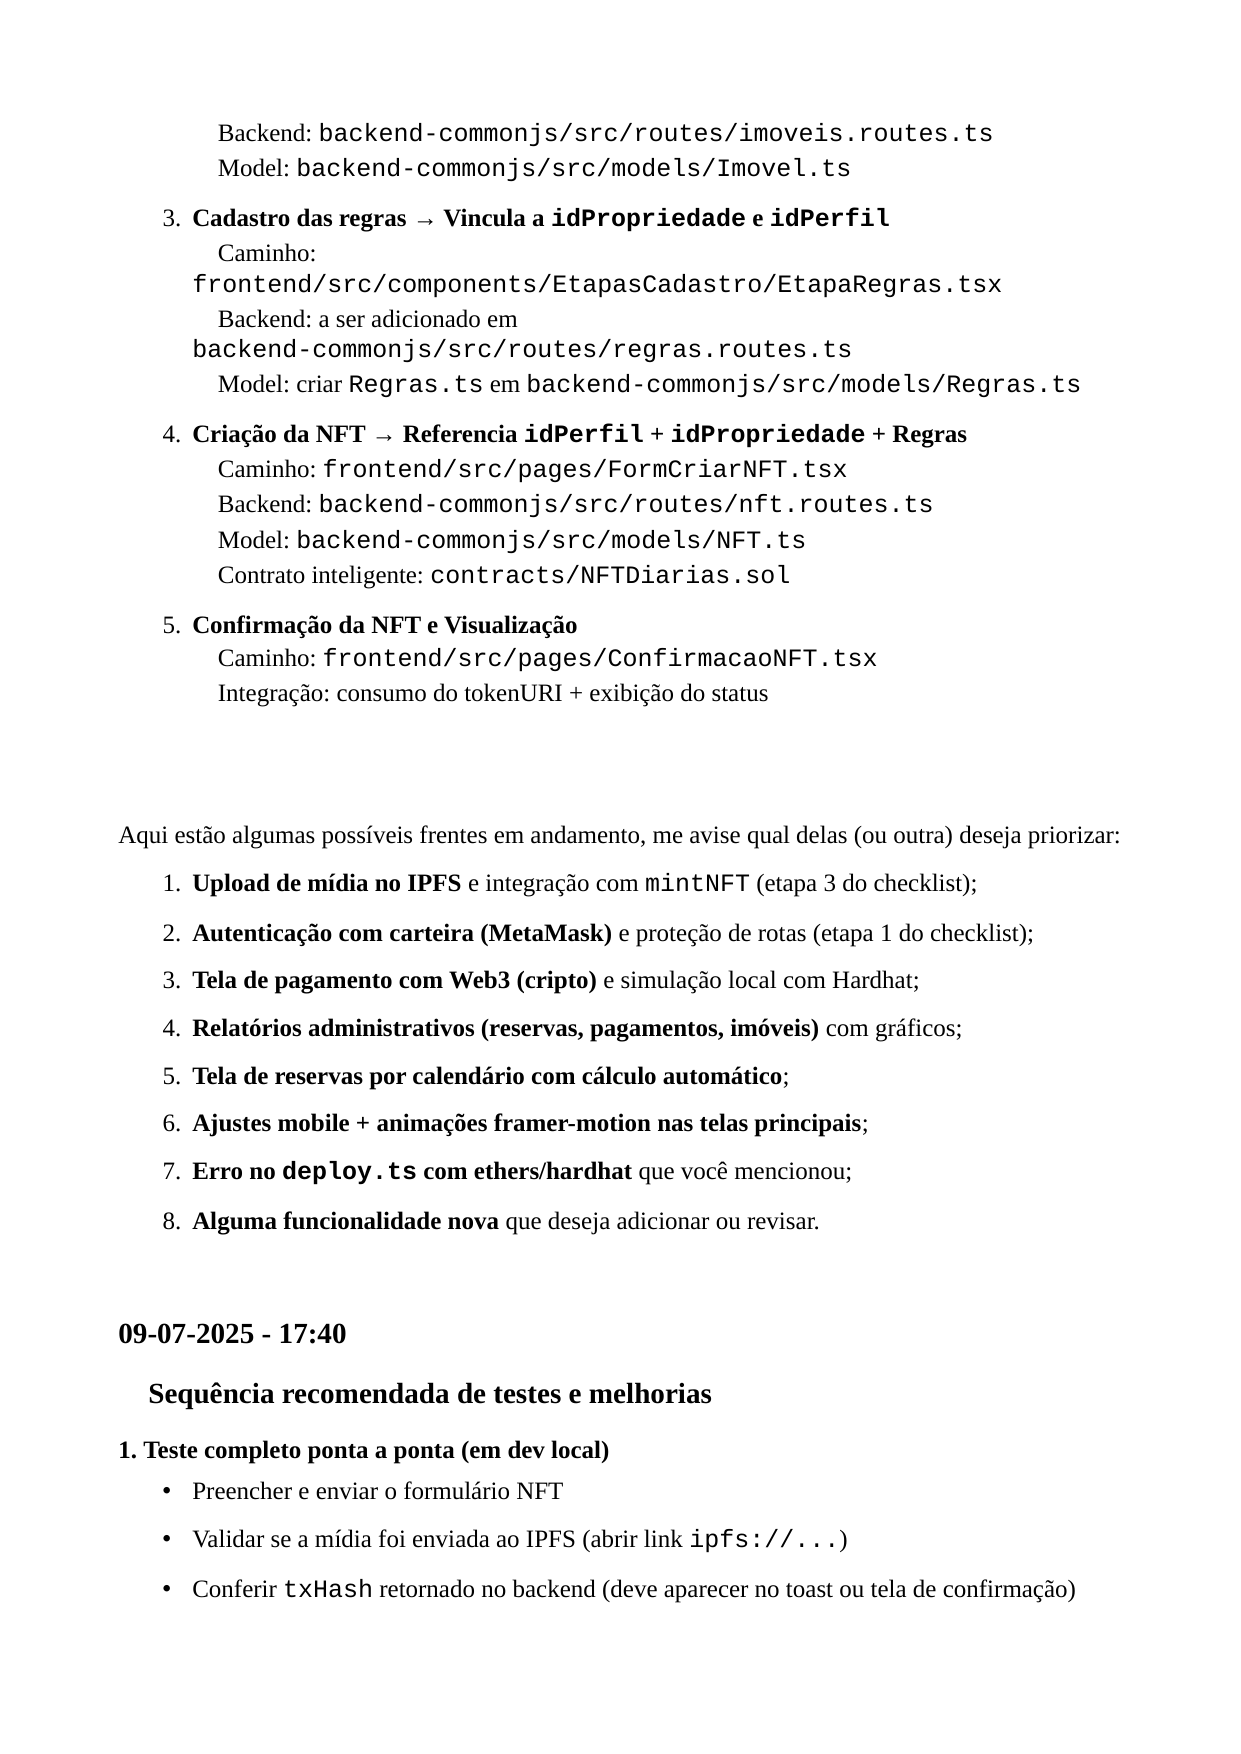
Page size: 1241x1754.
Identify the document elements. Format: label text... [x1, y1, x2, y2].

list 📁 Backend: backend-commonjs/src/routes/imoveis.routes.ts 📁 Model: backend-commonjs/src/models/Imovel.ts [162, 118, 1122, 184]
subtitle 🔬 Sequência recomendada de testes e melhorias [118, 1376, 1122, 1410]
list Criação da NFT → Referencia idPerfil + idPropriedade + Regras 📁 Caminho: frontend/src/pages/FormCriarNFT.tsx 📁 Backend: backend-commonjs/src/routes/nft.routes.ts 📁 Model: backend-commonjs/src/models/NFT.ts 📄 Contrato inteligente: contracts/NFTDiarias.sol [162, 419, 1122, 591]
list Ajustes mobile + animações framer-motion nas telas principais; [162, 1108, 1122, 1137]
list Preencher e enviar o formulário NFT [162, 1476, 1122, 1505]
list Conferir txHash retornado no backend (deve aparecer no toast ou tela de confirmação) [162, 1574, 1122, 1604]
list Cadastro das regras → Vincula a idPropriedade e idPerfil 📁 Caminho: frontend/src/components/EtapasCadastro/EtapaRegras.tsx 📁 Backend: a ser adicionado em backend-commonjs/src/routes/regras.routes.ts 📁 Model: criar Regras.ts em backend-commonjs/src/models/Regras.ts [162, 203, 1122, 400]
list Tela de pagamento com Web3 (cripto) e simulação local com Hardhat; [162, 966, 1122, 994]
list Alguma funcionalidade nova que deseja adicionar ou revisar. [162, 1206, 1122, 1235]
list Relatórios administrativos (reservas, pagamentos, imóveis) com gráficos; [162, 1013, 1122, 1042]
list Tela de reservas por calendário com cálculo automático; [162, 1061, 1122, 1089]
subtitle 1. Teste completo ponta a ponta (em dev local) [118, 1435, 1122, 1464]
list Erro no deploy.ts com ethers/hardhat que você mencionou; [162, 1156, 1122, 1187]
subtitle 09-07-2025 - 17:40 [118, 1316, 1122, 1349]
list Confirmação da NFT e Visualização 📁 Caminho: frontend/src/pages/ConfirmacaoNFT.tsx 📁 Integração: consumo do tokenURI + exibição do status [162, 610, 1122, 707]
list Validar se a mídia foi enviada ao IPFS (abrir link ipfs://...) [162, 1524, 1122, 1554]
text Aqui estão algumas possíveis frentes em andamento, me avise qual delas (ou outra) deseja priorizar: [118, 820, 1122, 849]
list Autenticação com carteira (MetaMask) e proteção de rotas (etapa 1 do checklist); [162, 918, 1122, 947]
list Upload de mídia no IPFS e integração com mintNFT (etapa 3 do checklist); [162, 868, 1122, 899]
